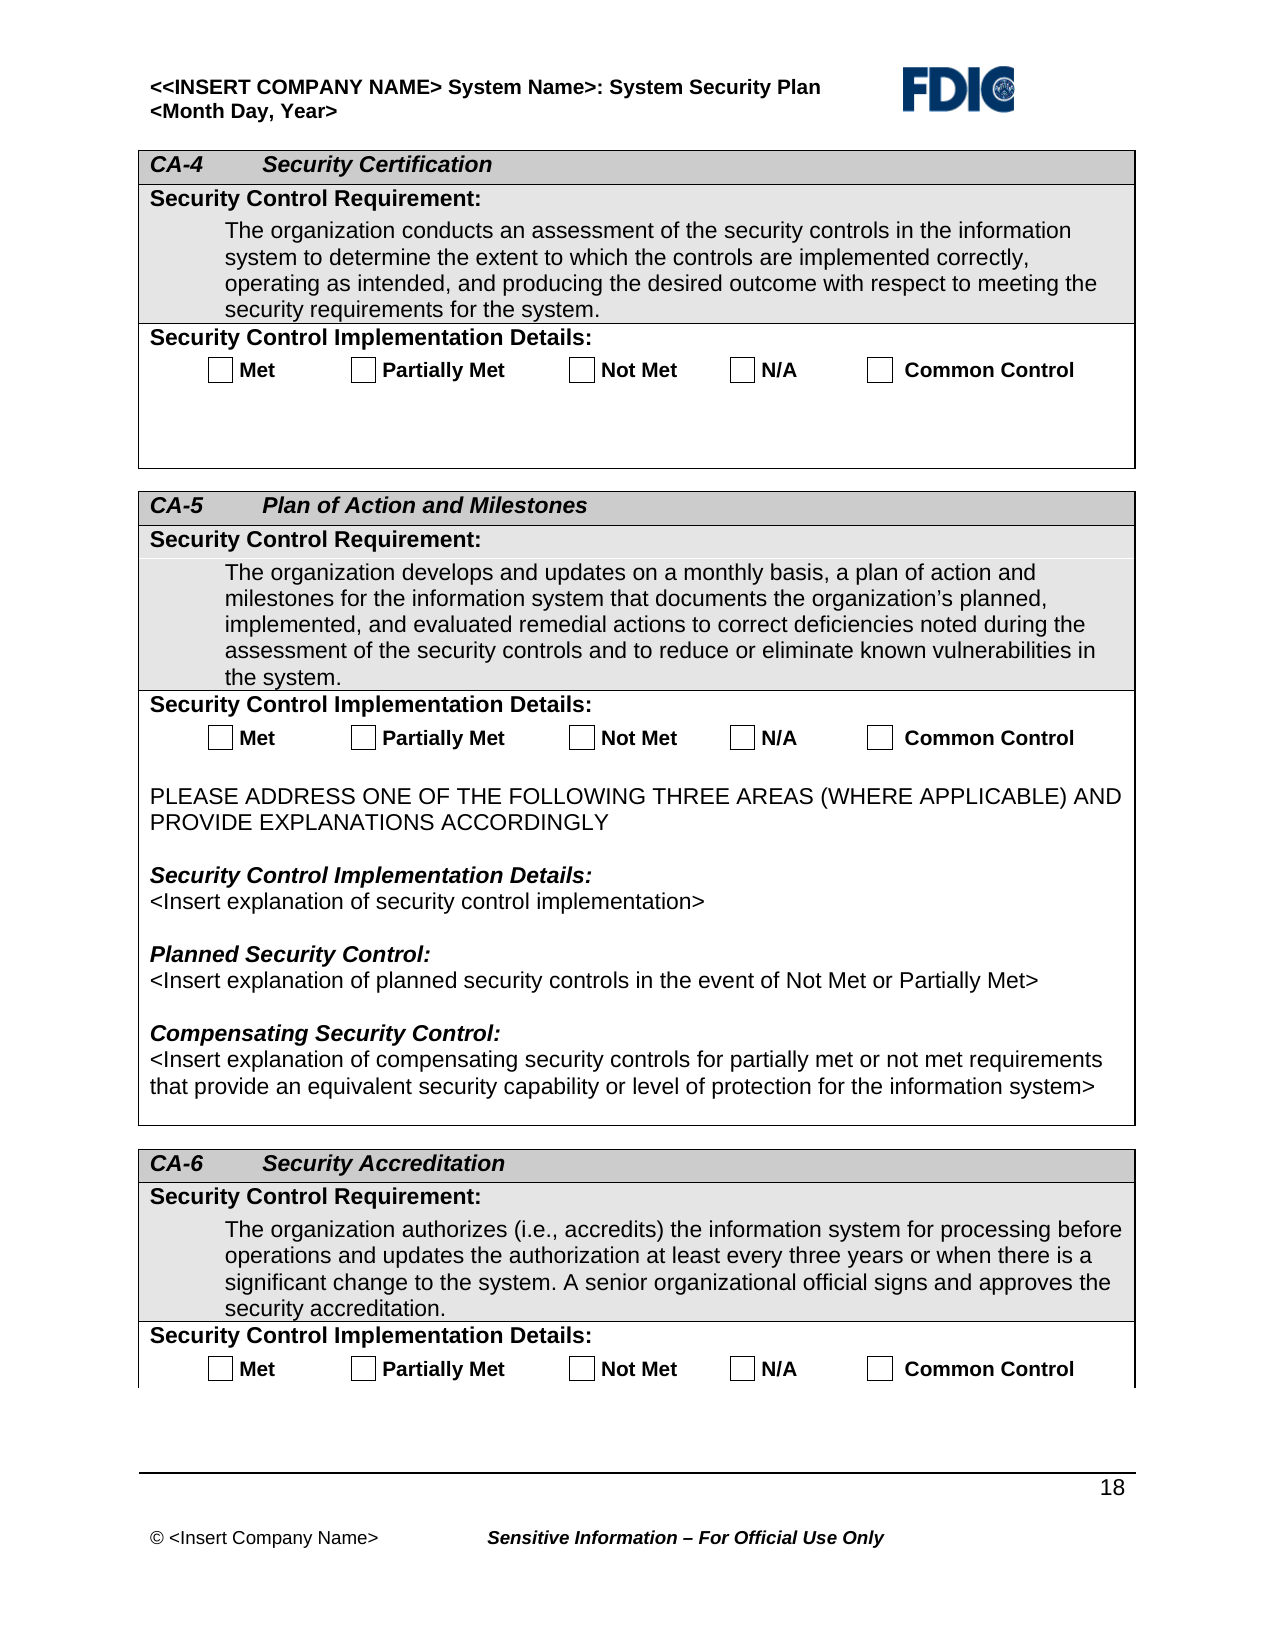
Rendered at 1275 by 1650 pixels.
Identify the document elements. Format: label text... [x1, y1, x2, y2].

table_cell PLEASE ADDRESS ONE OF THE FOLLOWING THREE AREAS (WHERE APPLICABLE) AND PROVIDE EXPLANATIONS ACCORDINGLY Security Control Implementation Details: <Insert explanation of security control implementation> Planned Security Control: <Insert explanation of planned security controls in the event of Not Met or Partially Met> Compensating Security Control: <Insert explanation of compensating security controls for partially met or not met requirements that provide an equivalent security capability or level of protection for the information system> [139, 756, 1134, 1125]
table_cell Security Control Requirement: [139, 526, 1134, 558]
table_cell Security Control Implementation Details: Met Partially Met Not Met N/A Common Control [139, 691, 1134, 756]
table_cell CA-6 Security Accreditation [139, 1150, 1134, 1182]
table_cell The organization conducts an assessment of the security controls in the information system to determine the extent to which the controls are implemented correctly, operating as intended, and producing the desired outcome with respect to meeting the security requirements for the system. [139, 217, 1134, 323]
table_cell Security Control Implementation Details: Met Partially Met Not Met N/A Common Control [139, 1322, 1134, 1387]
table_cell Security Control Implementation Details: Met Partially Met Not Met N/A Common Control [139, 324, 1134, 389]
table_cell [138, 469, 1135, 491]
table_cell The organization develops and updates on a monthly basis, a plan of action and milestones for the information system that documents the organization’s planned, implemented, and evaluated remedial actions to correct deficiencies noted during the assessment of the security controls and to reduce or eliminate known vulnerabilities in the system. [139, 559, 1134, 690]
picture [899, 60, 1021, 120]
table_cell [139, 389, 1134, 468]
table_cell The organization authorizes (i.e., accredits) the information system for processing before operations and updates the authorization at least every three years or when there is a significant change to the system. A senior organizational official signs and approves the security accreditation. [139, 1216, 1134, 1321]
table_cell Security Control Requirement: [139, 1183, 1134, 1216]
table_cell CA-4 Security Certification [139, 151, 1134, 184]
table_cell [138, 1126, 1135, 1148]
table_cell CA-5 Plan of Action and Milestones [139, 492, 1134, 525]
table_cell Security Control Requirement: [139, 185, 1134, 217]
